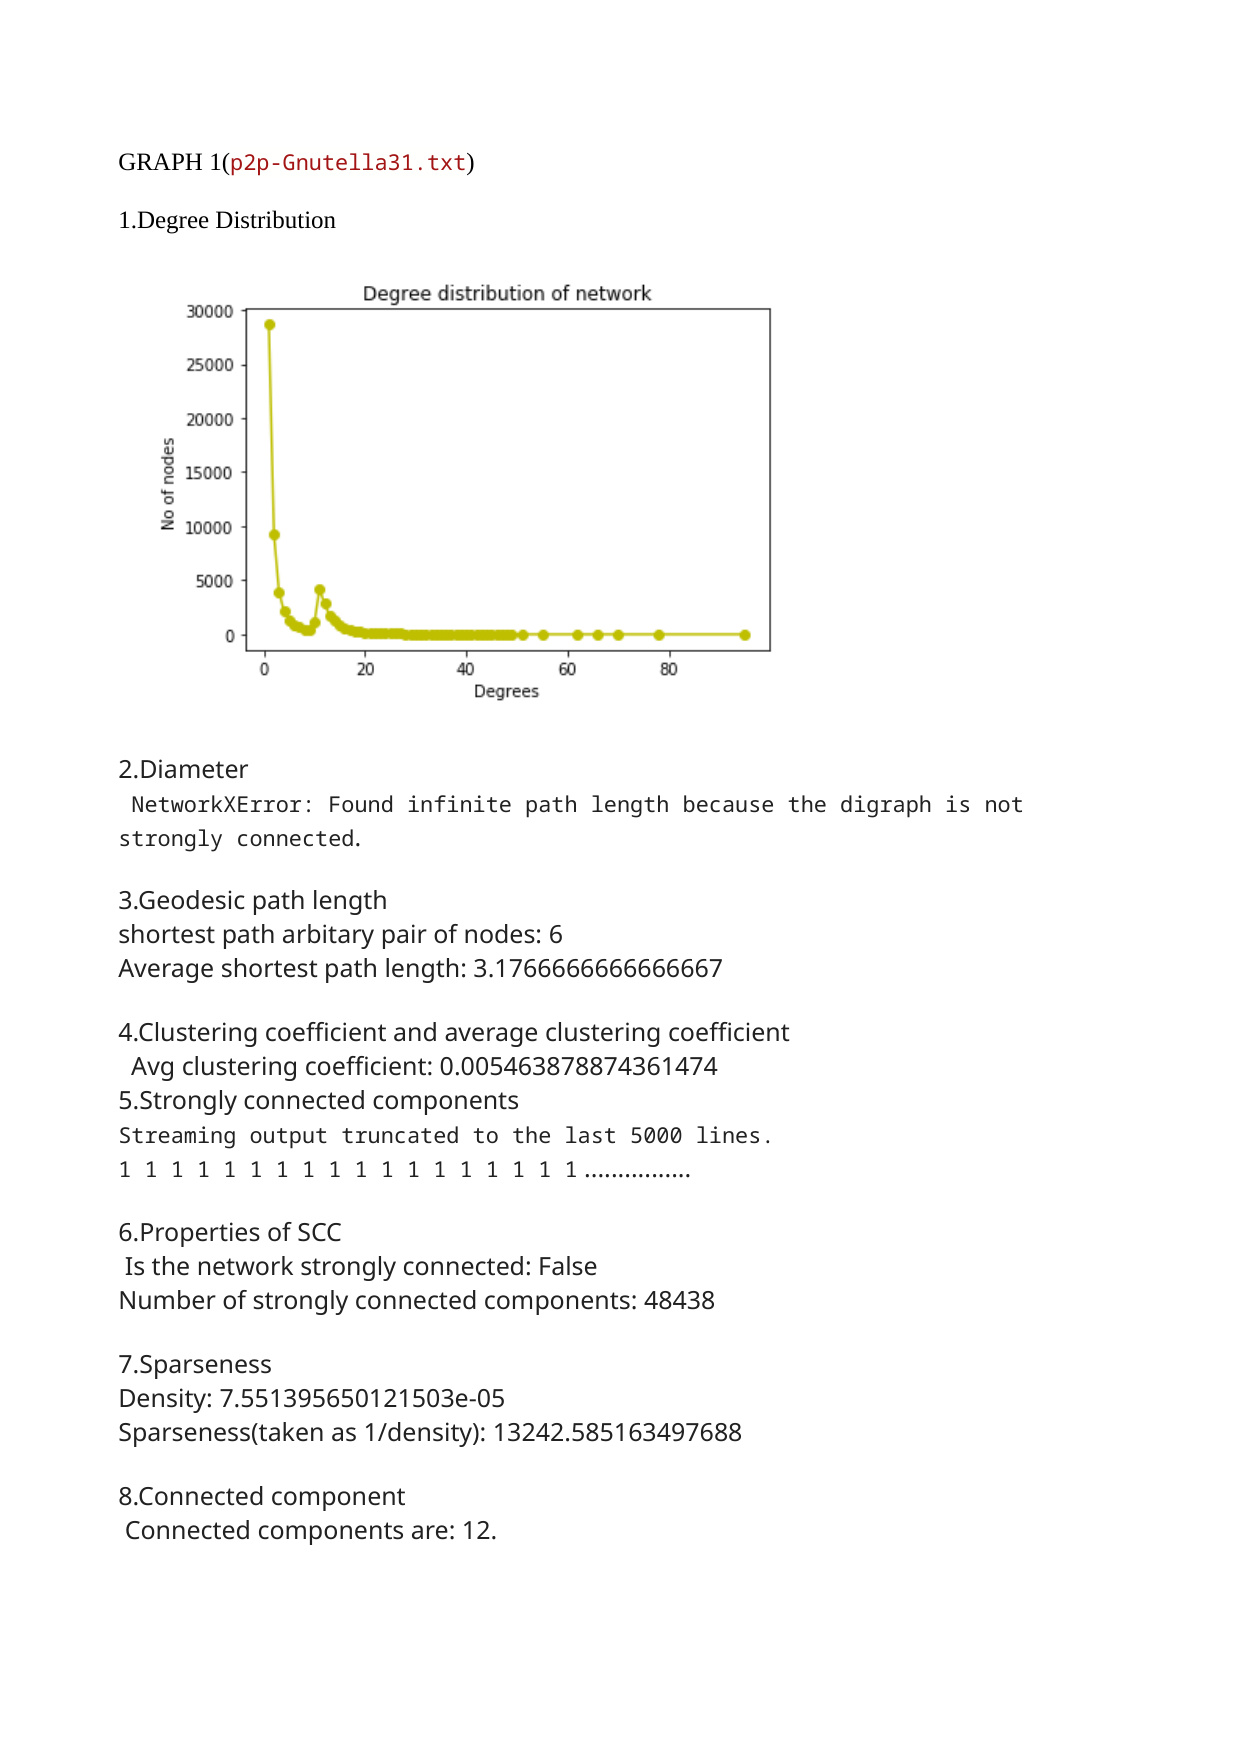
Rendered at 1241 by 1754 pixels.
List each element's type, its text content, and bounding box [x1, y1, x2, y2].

text 2.Diameter [118, 752, 1122, 786]
text 4.Clustering coefficient and average clustering coefficient [118, 1014, 1122, 1049]
text shortest path arbitary pair of nodes: 6 [118, 917, 1122, 951]
text 1 1 1 1 1 1 1 1 1 1 1 1 1 1 1 1 1 1 ................ [118, 1151, 1122, 1185]
text 8.Connected component [118, 1479, 1122, 1513]
text Is the network strongly connected: False [118, 1249, 1122, 1283]
text Density: 7.551395650121503e-05 [118, 1381, 1122, 1415]
text Average shortest path length: 3.1766666666666667 [118, 951, 1122, 985]
text Avg clustering coefficient: 0.005463878874361474 [118, 1049, 1122, 1083]
picture [152, 274, 779, 710]
text Number of strongly connected components: 48438 [118, 1283, 1122, 1317]
text Sparseness(taken as 1/density): 13242.585163497688 [118, 1415, 1122, 1449]
text 7.Sparseness [118, 1347, 1122, 1381]
text 6.Properties of SCC [118, 1215, 1122, 1249]
text 3.Geodesic path length [118, 883, 1122, 917]
text GRAPH 1(p2p-Gnutella31.txt) [118, 147, 1122, 177]
text NetworkXError: Found infinite path length because the digraph is not strongly connected. [118, 786, 1122, 854]
text Streaming output truncated to the last 5000 lines. [118, 1117, 1122, 1151]
text Connected components are: 12. [118, 1513, 1122, 1547]
text 5.Strongly connected components [118, 1083, 1122, 1117]
text 1.Degree Distribution [118, 205, 1122, 234]
